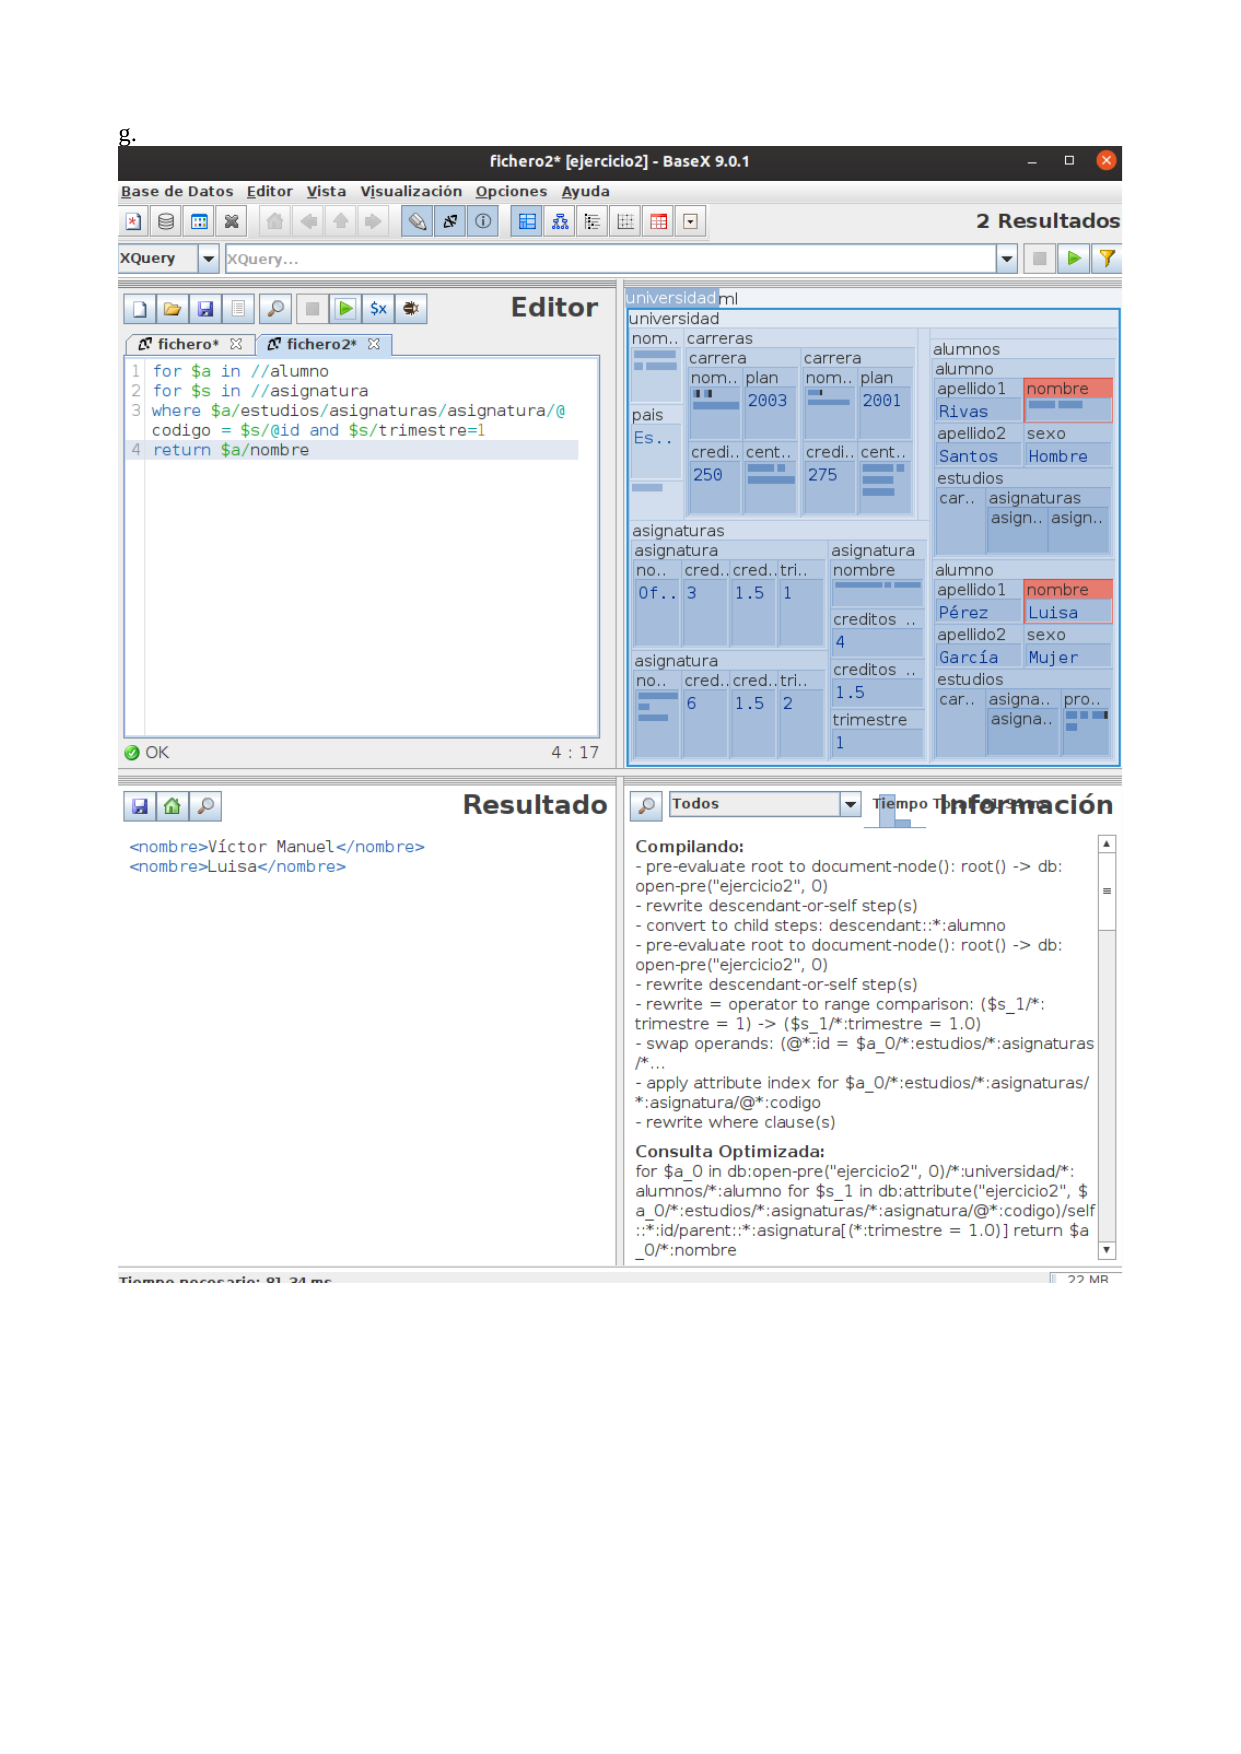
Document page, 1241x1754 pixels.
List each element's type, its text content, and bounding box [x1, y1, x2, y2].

text g. [118, 118, 1122, 146]
picture [118, 146, 1123, 1283]
